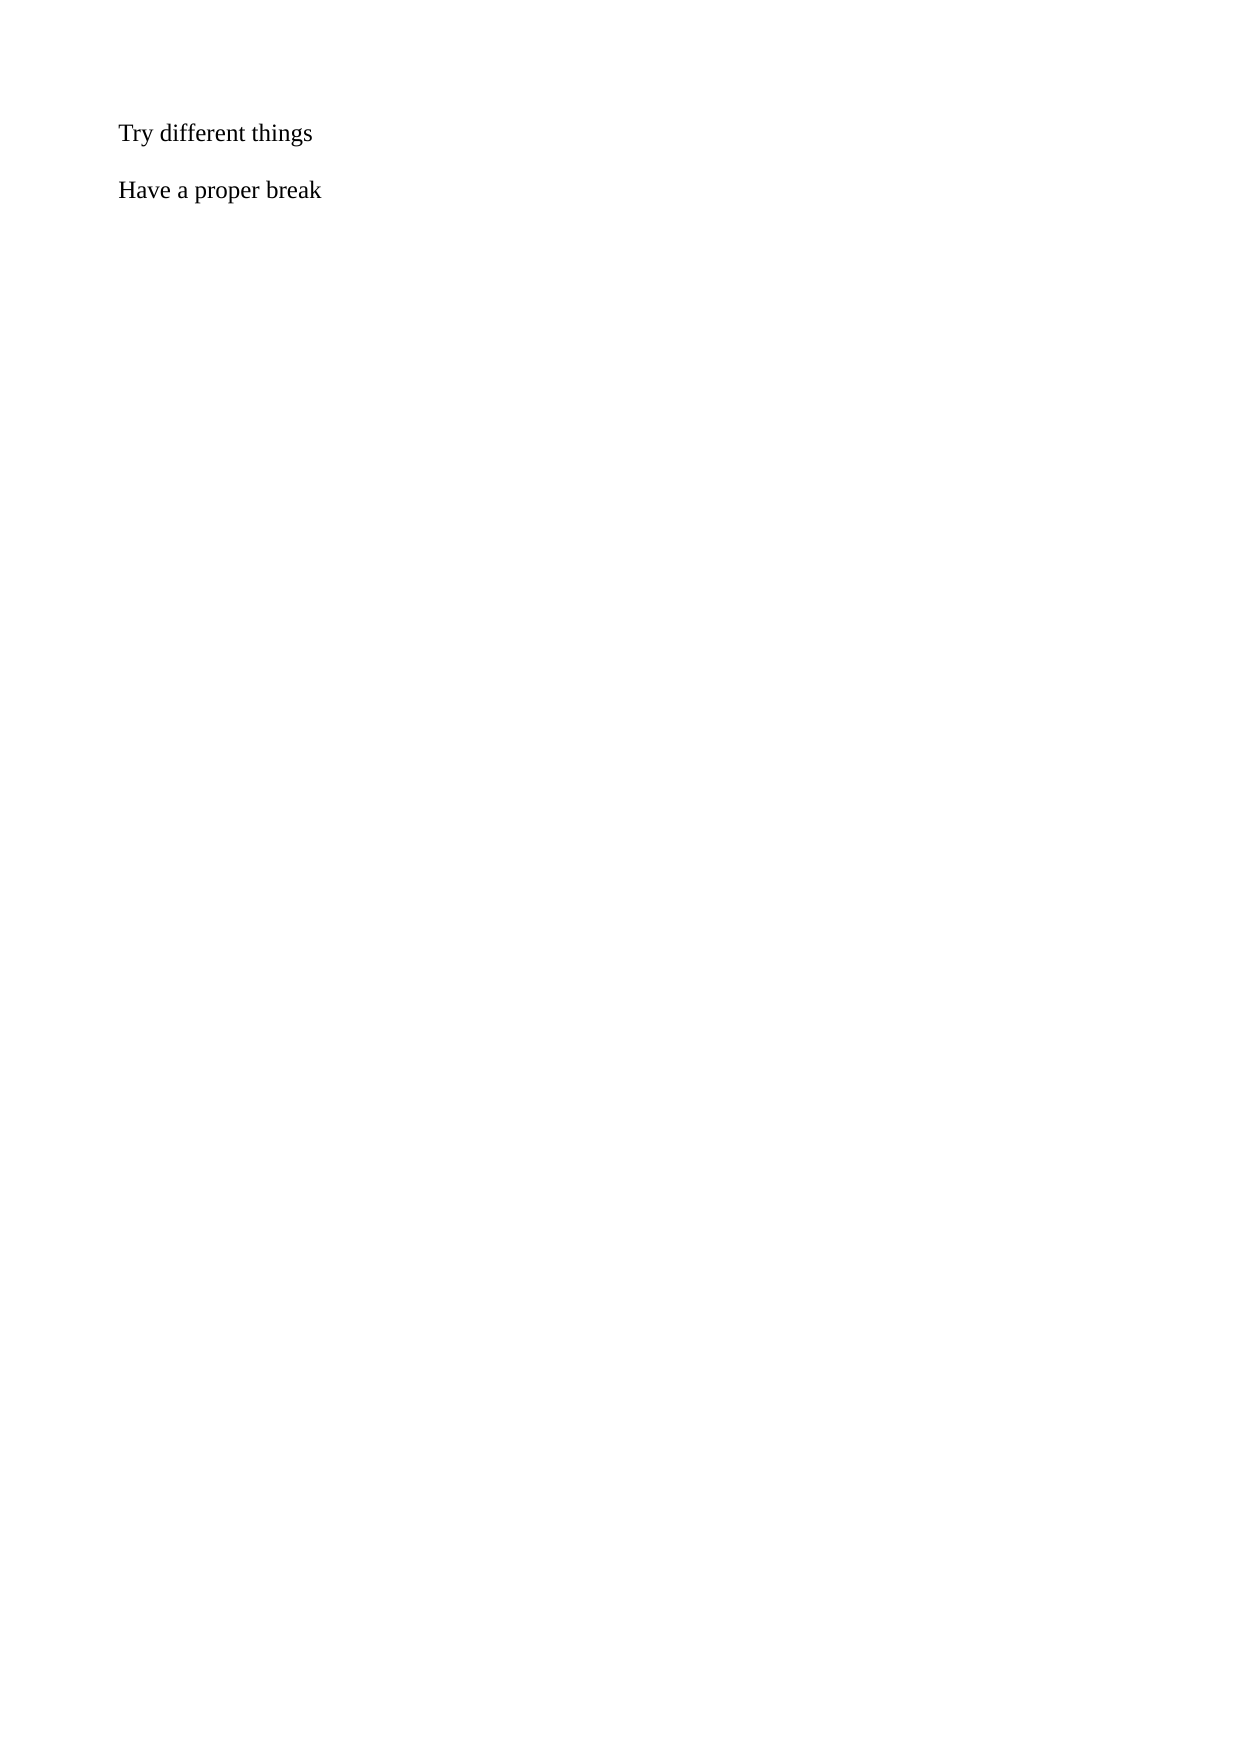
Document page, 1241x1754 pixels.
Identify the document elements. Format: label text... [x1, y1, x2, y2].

text Have a proper break [118, 176, 1122, 204]
text Try different things [118, 118, 1122, 147]
